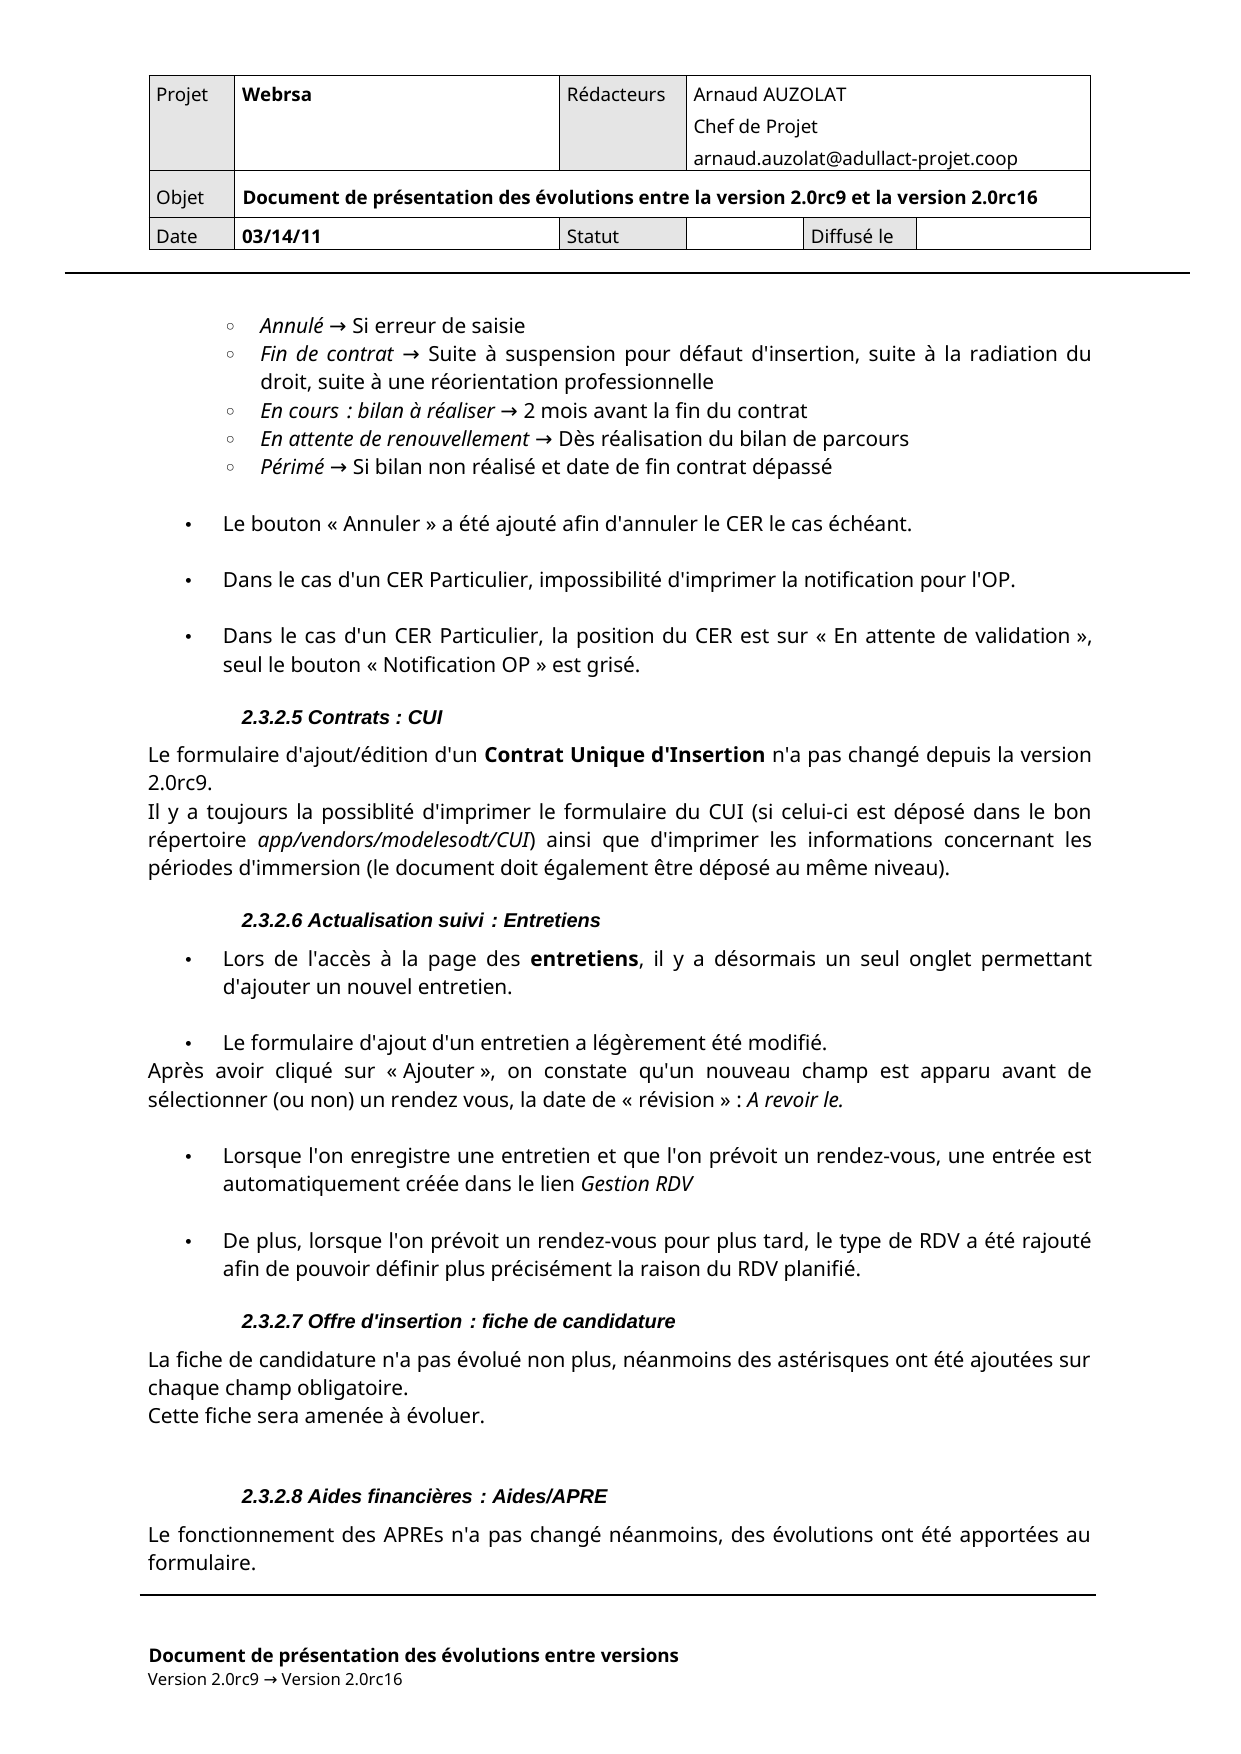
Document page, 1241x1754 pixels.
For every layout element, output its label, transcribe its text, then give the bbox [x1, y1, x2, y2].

text La fiche de candidature n'a pas évolué non plus, néanmoins des astérisques ont été ajoutées sur chaque champ obligatoire. [148, 1345, 1092, 1401]
list De plus, lorsque l'on prévoit un rendez-vous pour plus tard, le type de RDV a été rajouté afin de pouvoir définir plus précisément la raison du RDV planifié. [185, 1226, 1092, 1282]
subtitle Actualisation suivi : Entretiens [236, 910, 1092, 932]
list Le formulaire d'ajout d'un entretien a légèrement été modifié. [185, 1028, 1092, 1057]
list Fin de contrat → Suite à suspension pour défaut d'insertion, suite à la radiation du droit, suite à une réorientation professionnelle [223, 339, 1092, 396]
list En cours : bilan à réaliser → 2 mois avant la fin du contrat [223, 396, 1092, 424]
list En attente de renouvellement → Dès réalisation du bilan de parcours [223, 424, 1092, 452]
text Après avoir cliqué sur « Ajouter », on constate qu'un nouveau champ est apparu avant de sélectionner (ou non) un rendez vous, la date de « révision » : A revoir le. [148, 1057, 1092, 1113]
list Annulé → Si erreur de saisie [223, 311, 1092, 339]
subtitle Offre d'insertion : fiche de candidature [236, 1311, 1092, 1333]
list Périmé → Si bilan non réalisé et date de fin contrat dépassé [223, 452, 1092, 480]
list Le bouton « Annuler » a été ajouté afin d'annuler le CER le cas échéant. [185, 509, 1092, 537]
subtitle Aides financières : Aides/APRE [236, 1486, 1092, 1508]
subtitle Contrats : CUI [236, 706, 1092, 728]
text Cette fiche sera amenée à évoluer. [148, 1401, 1092, 1429]
list Dans le cas d'un CER Particulier, la position du CER est sur « En attente de validation », seul le bouton « Notification OP » est grisé. [185, 622, 1092, 678]
text Le fonctionnement des APREs n'a pas changé néanmoins, des évolutions ont été apportées au formulaire. [148, 1520, 1092, 1576]
list Lorsque l'on enregistre une entretien et que l'on prévoit un rendez-vous, une entrée est automatiquement créée dans le lien Gestion RDV [185, 1141, 1092, 1198]
text Le formulaire d'ajout/édition d'un Contrat Unique d'Insertion n'a pas changé depuis la version 2.0rc9. [148, 740, 1092, 797]
text Il y a toujours la possiblité d'imprimer le formulaire du CUI (si celui-ci est déposé dans le bon répertoire app/vendors/modelesodt/CUI) ainsi que d'imprimer les informations concernant les périodes d'immersion (le document doit également être déposé au même niveau). [148, 797, 1092, 881]
list Lors de l'accès à la page des entretiens, il y a désormais un seul onglet permettant d'ajouter un nouvel entretien. [185, 944, 1092, 1000]
list Dans le cas d'un CER Particulier, impossibilité d'imprimer la notification pour l'OP. [185, 565, 1092, 593]
